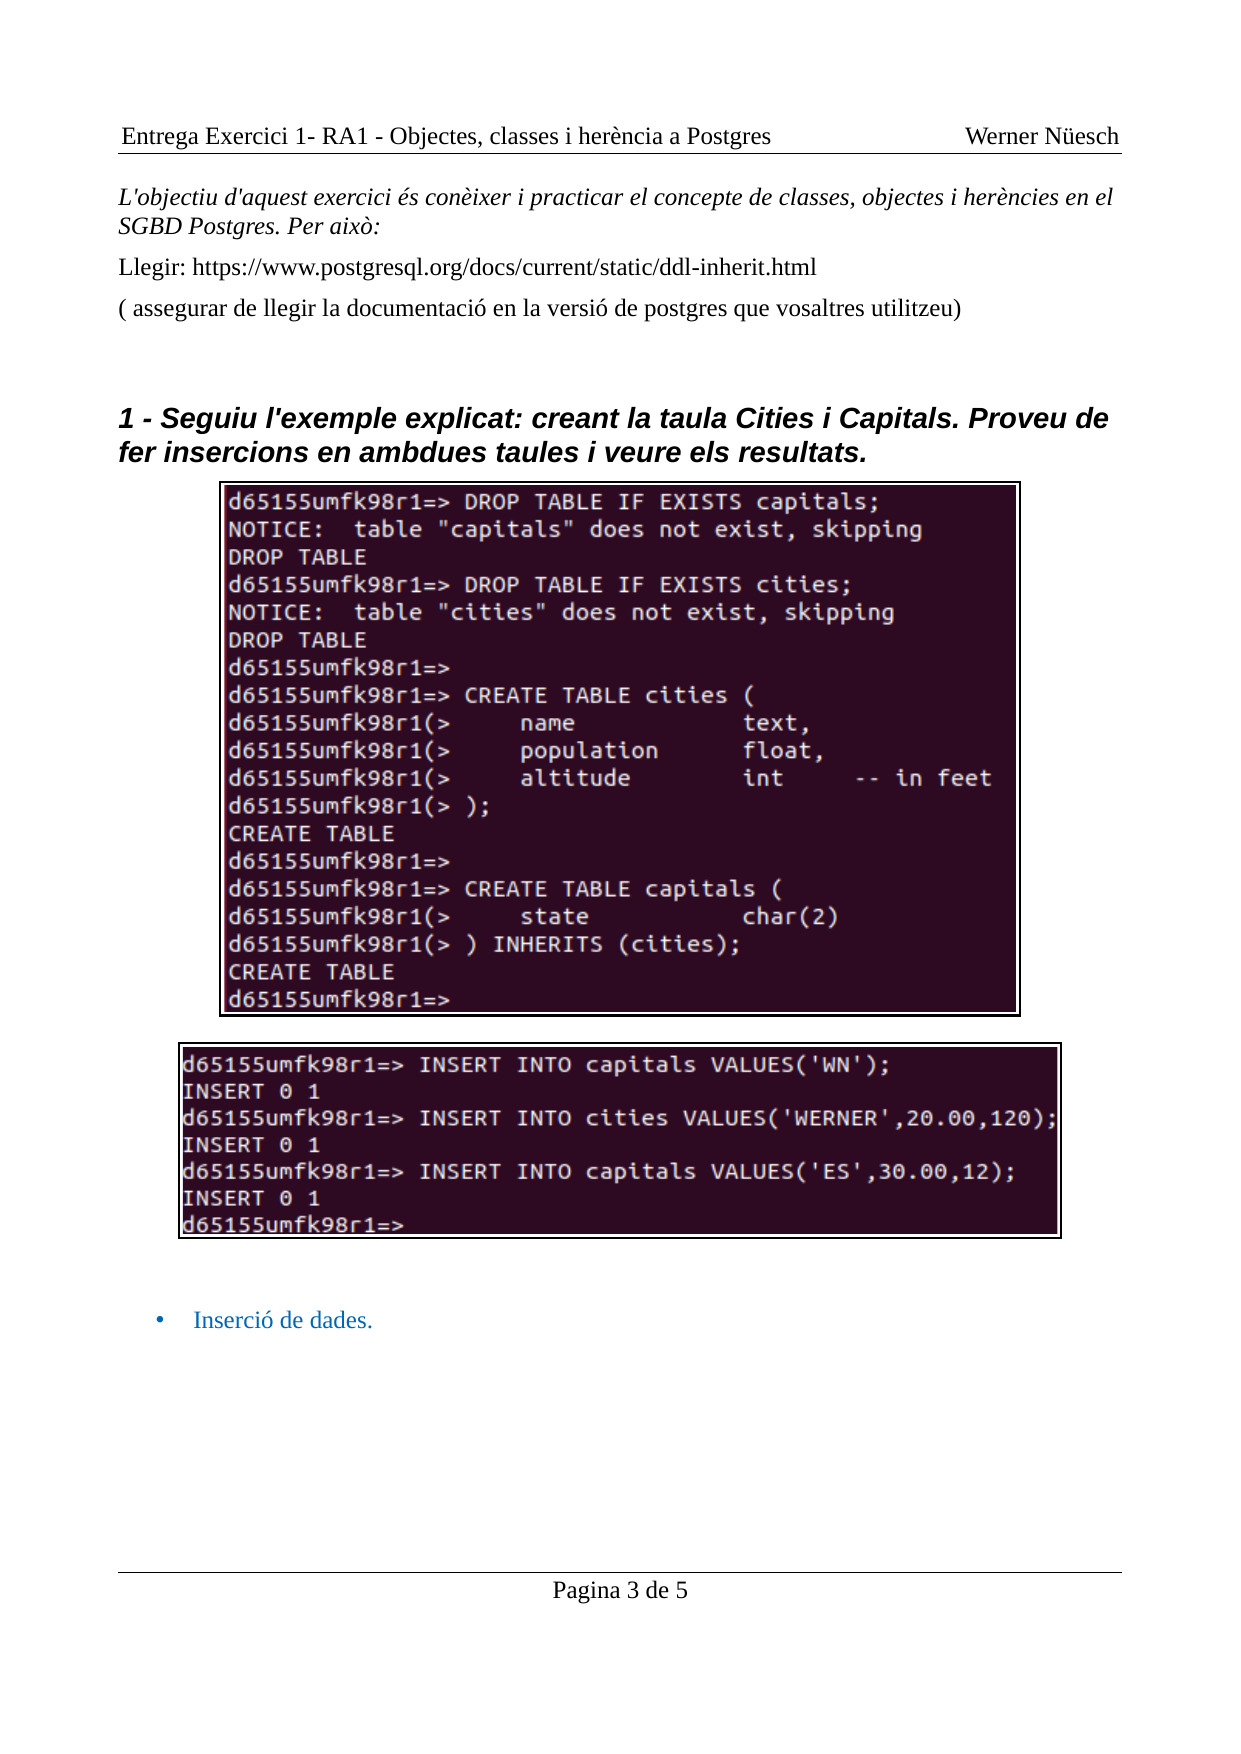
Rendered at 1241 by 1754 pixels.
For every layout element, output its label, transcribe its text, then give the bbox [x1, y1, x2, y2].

picture [224, 485, 1016, 1012]
subtitle 1 - Seguiu l'exemple explicat: creant la taula Cities i Capitals. Proveu de fer insercions en ambdues taules i veure els resultats. [118, 401, 1122, 468]
picture [182, 1047, 1058, 1234]
text Llegir: https://www.postgresql.org/docs/current/static/ddl-inherit.html [118, 252, 1122, 281]
text L'objectiu d'aquest exercici és conèixer i practicar el concepte de classes, objectes i herències en el SGBD Postgres. Per això: [118, 182, 1122, 240]
subtitle Inserció de dades. [156, 1305, 1122, 1334]
text ( assegurar de llegir la documentació en la versió de postgres que vosaltres utilitzeu) [118, 293, 1122, 322]
